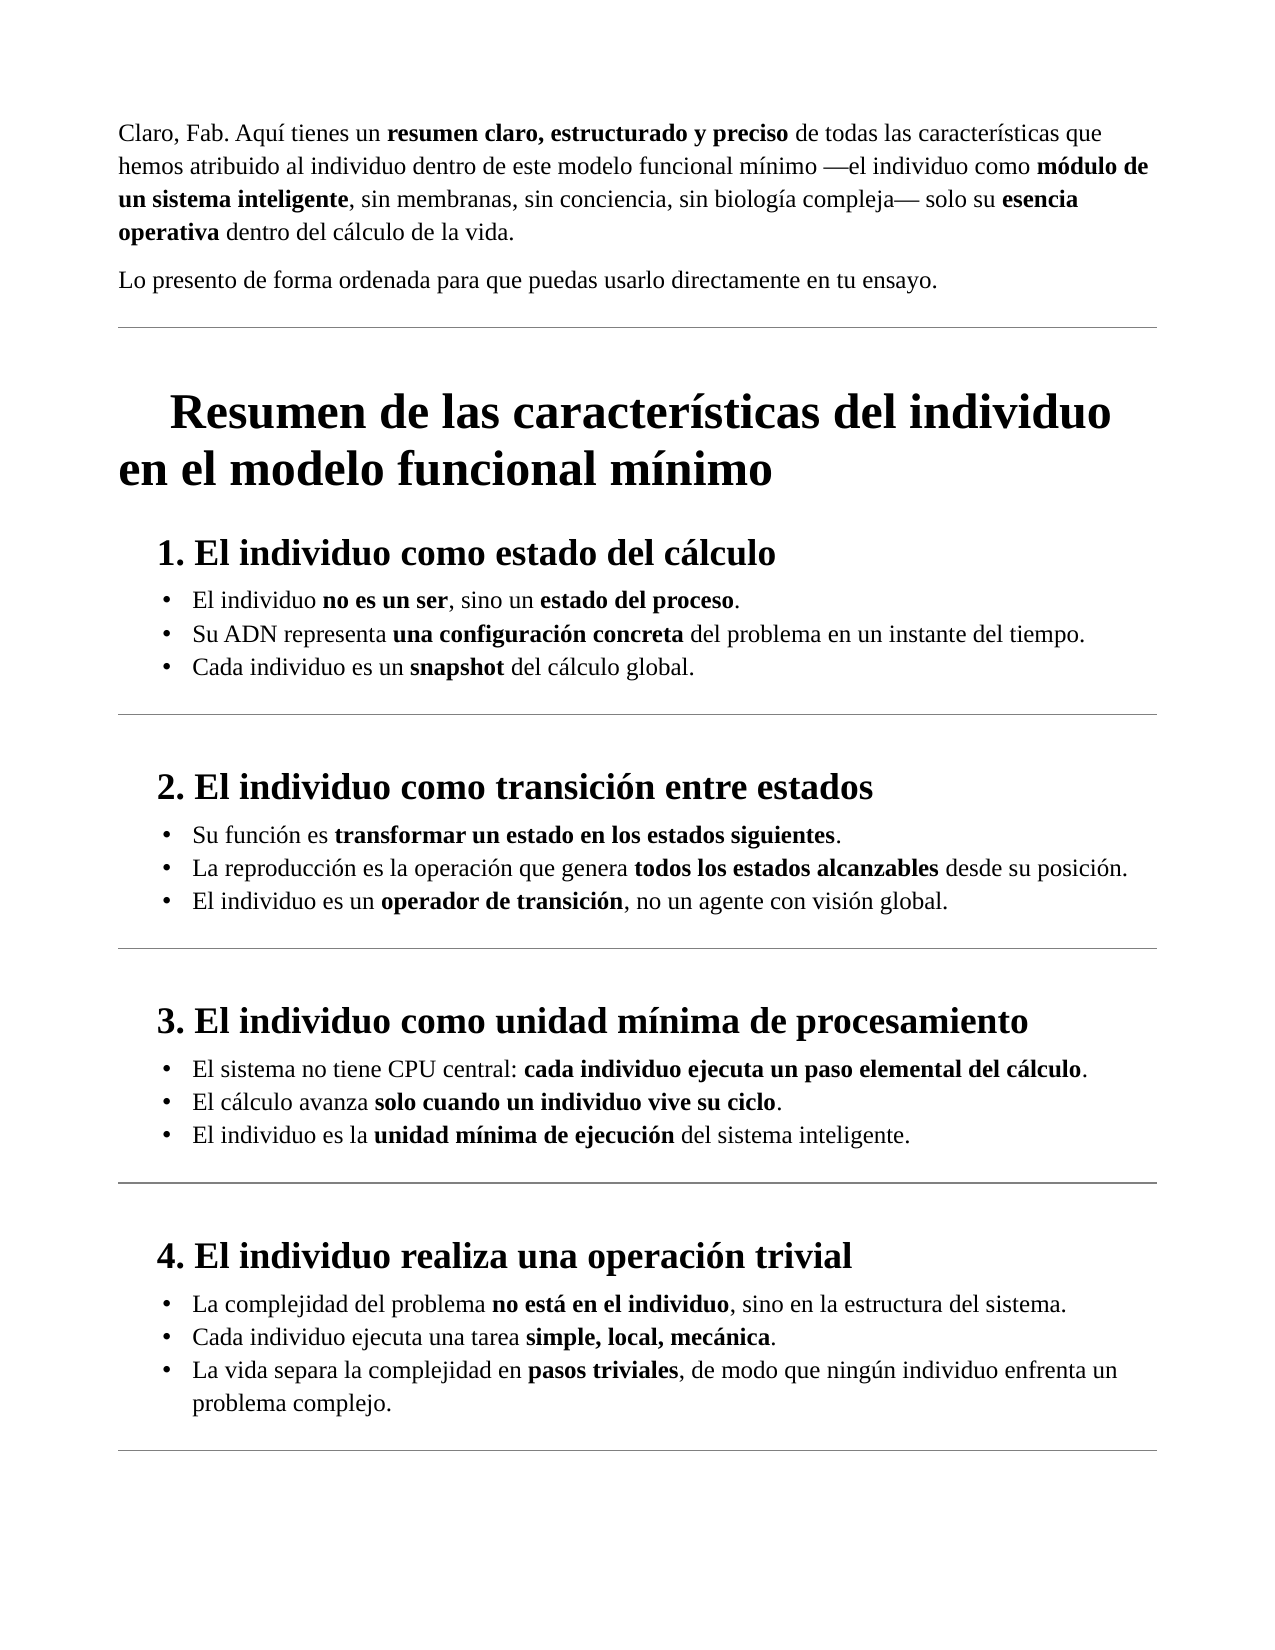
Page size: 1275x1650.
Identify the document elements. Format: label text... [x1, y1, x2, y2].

list Su función es transformar un estado en los estados siguientes. [162, 820, 1157, 849]
subtitle 🧬 3. El individuo como unidad mínima de procesamiento [118, 999, 1157, 1042]
text Lo presento de forma ordenada para que puedas usarlo directamente en tu ensayo. [118, 265, 1157, 293]
list La vida separa la complejidad en pasos triviales, de modo que ningún individuo enfrenta un problema complejo. [162, 1355, 1157, 1417]
list El individuo es un operador de transición, no un agente con visión global. [162, 886, 1157, 915]
subtitle 🔁 2. El individuo como transición entre estados [118, 764, 1157, 807]
text Claro, Fab. Aquí tienes un resumen claro, estructurado y preciso de todas las características que hemos atribuido al individuo dentro de este modelo funcional mínimo —el individuo como módulo de un sistema inteligente, sin membranas, sin conciencia, sin biología compleja— solo su esencia operativa dentro del cálculo de la vida. [118, 118, 1157, 246]
list El individuo es la unidad mínima de ejecución del sistema inteligente. [162, 1120, 1157, 1149]
subtitle 🌱 Resumen de las características del individuo en el modelo funcional mínimo [118, 382, 1157, 497]
list Cada individuo es un snapshot del cálculo global. [162, 652, 1157, 680]
list El cálculo avanza solo cuando un individuo vive su ciclo. [162, 1087, 1157, 1116]
list El sistema no tiene CPU central: cada individuo ejecuta un paso elemental del cálculo. [162, 1054, 1157, 1083]
list Su ADN representa una configuración concreta del problema en un instante del tiempo. [162, 619, 1157, 647]
subtitle 🧩 1. El individuo como estado del cálculo [118, 530, 1157, 573]
list La complejidad del problema no está en el individuo, sino en la estructura del sistema. [162, 1289, 1157, 1317]
list La reproducción es la operación que genera todos los estados alcanzables desde su posición. [162, 853, 1157, 882]
list El individuo no es un ser, sino un estado del proceso. [162, 586, 1157, 614]
list Cada individuo ejecuta una tarea simple, local, mecánica. [162, 1322, 1157, 1351]
subtitle 🌿 4. El individuo realiza una operación trivial [118, 1233, 1157, 1276]
